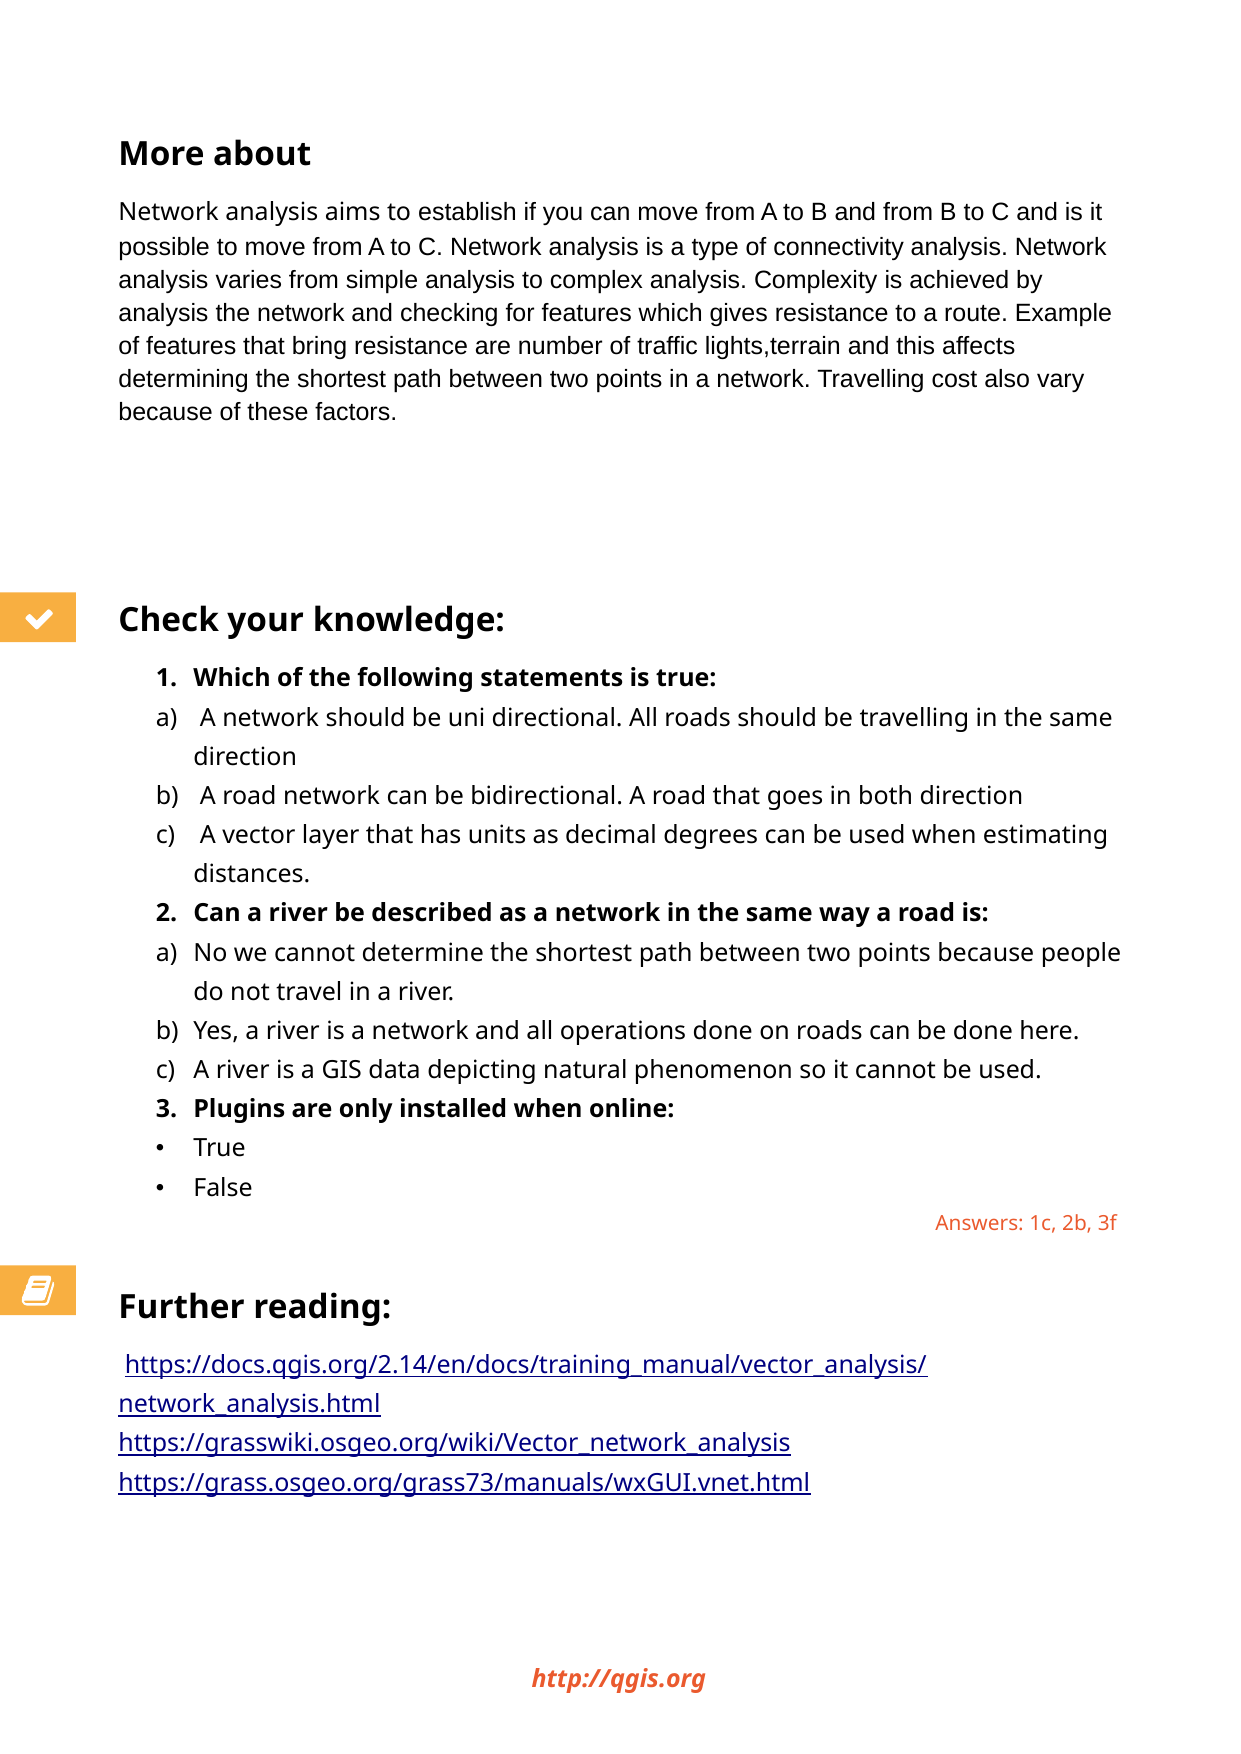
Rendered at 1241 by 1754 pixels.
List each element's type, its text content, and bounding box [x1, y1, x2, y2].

list A road network can be bidirectional. A road that goes in both direction [156, 778, 1122, 812]
text https://grasswiki.osgeo.org/wiki/Vector_network_analysis [118, 1425, 1122, 1459]
list Plugins are only installed when online: [156, 1091, 1122, 1125]
list Yes, a river is a network and all operations done on roads can be done here. [156, 1013, 1122, 1047]
list False [156, 1169, 1122, 1203]
list No we cannot determine the shortest path between two points because people do not travel in a river. [156, 934, 1122, 1007]
text Network analysis aims to establish if you can move from A to B and from B to C and is it possible to move from A to C. Network analysis is a type of connectivity analysis. Network analysis varies from simple analysis to complex analysis. Complexity is achieved by analysis the network and checking for features which gives resistance to a route. Example of features that bring resistance are number of traffic lights,terrain and this affects determining the shortest path between two points in a network. Travelling cost also vary because of these factors. [118, 194, 1122, 426]
list A river is a GIS data depicting natural phenomenon so it cannot be used. [156, 1052, 1122, 1086]
text Answers: 1c, 2b, 3f [118, 1208, 1122, 1237]
list A vector layer that has units as decimal degrees can be used when estimating distances. [156, 817, 1122, 890]
list True [156, 1130, 1122, 1164]
list Can a river be described as a network in the same way a road is: [156, 895, 1122, 929]
subtitle More about [118, 130, 1122, 175]
subtitle Check your knowledge: [118, 596, 1122, 642]
list A network should be uni directional. All roads should be travelling in the same direction [156, 699, 1122, 772]
list Which of the following statements is true: [156, 660, 1122, 694]
subtitle Further reading: [118, 1283, 1122, 1328]
text https://grass.osgeo.org/grass73/manuals/wxGUI.vnet.html [118, 1464, 1122, 1498]
text https://docs.qgis.org/2.14/en/docs/training_manual/vector_analysis/network_analysis.html [118, 1347, 1122, 1420]
